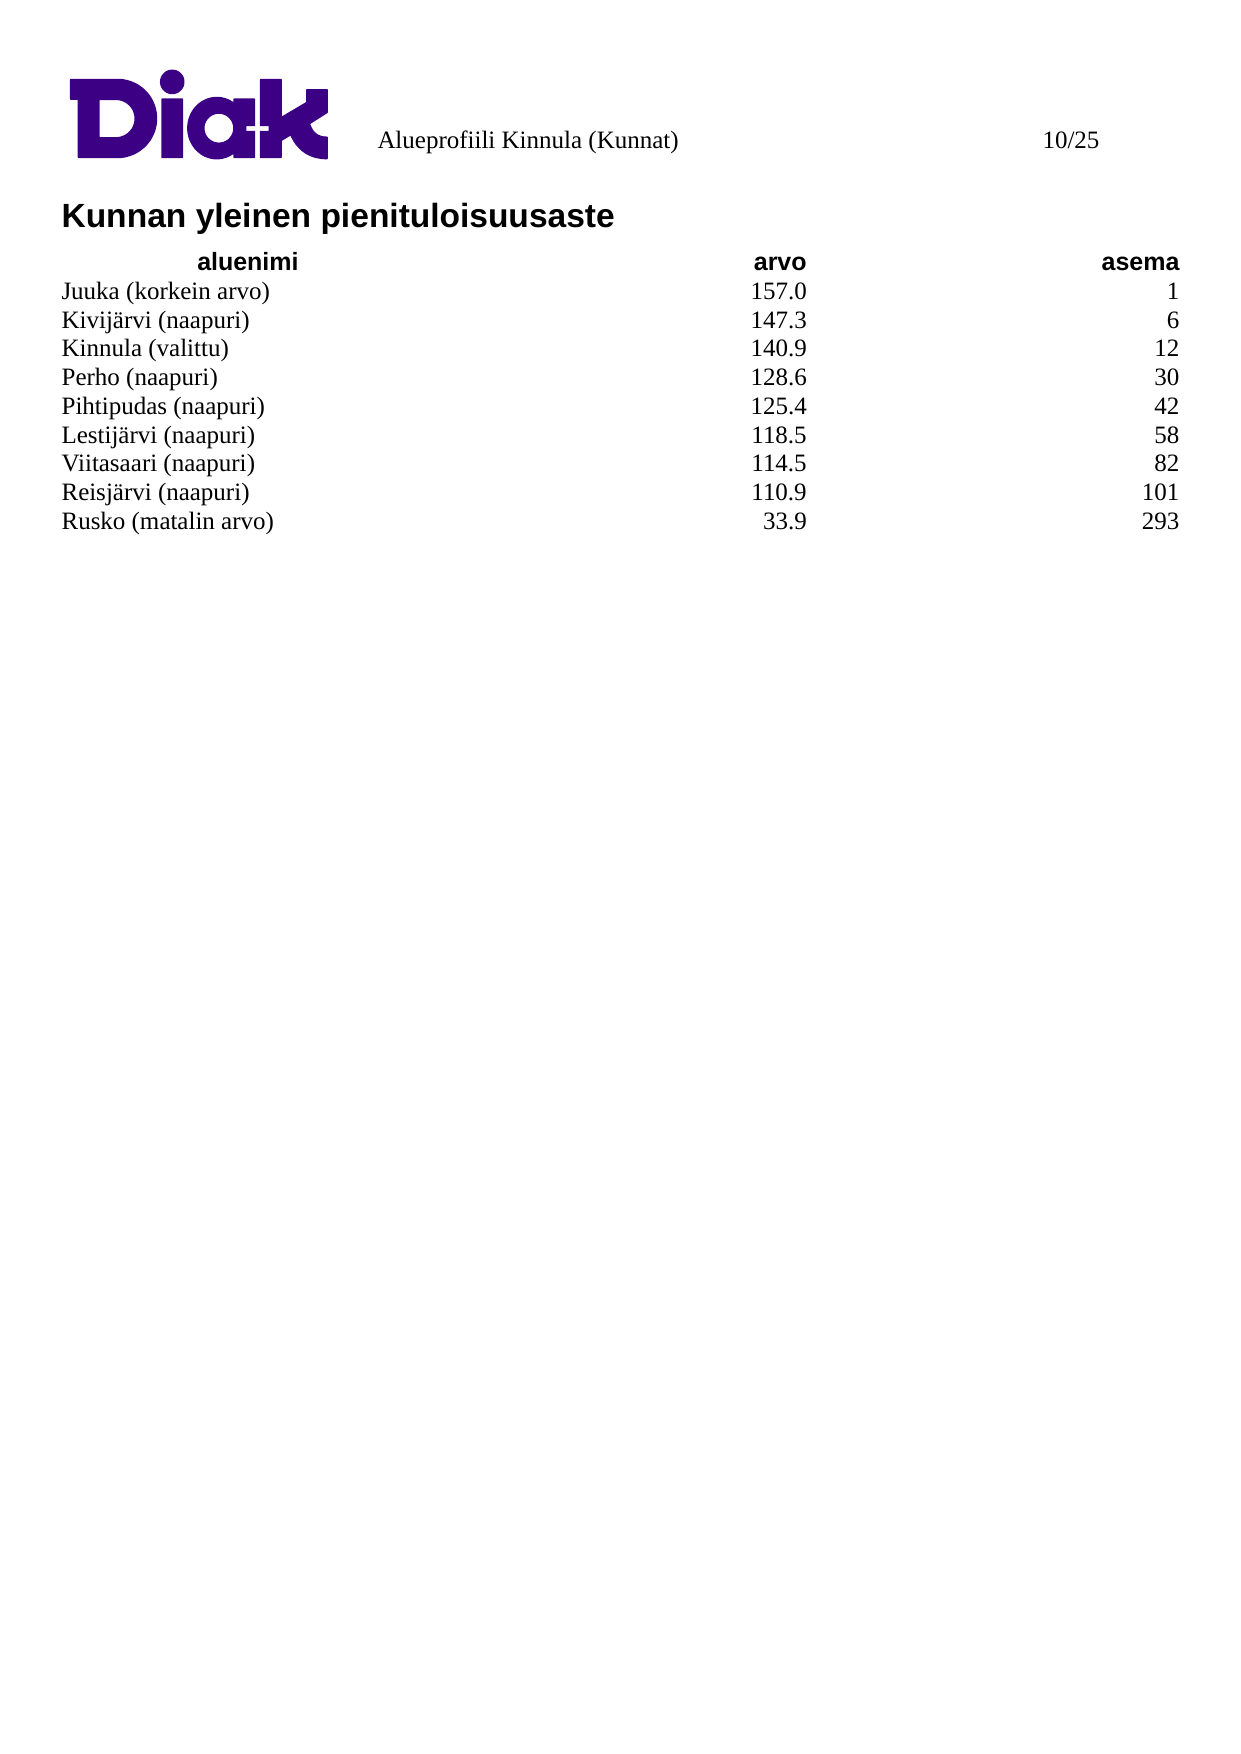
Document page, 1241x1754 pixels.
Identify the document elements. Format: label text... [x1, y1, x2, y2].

table_header aluenimi [61, 247, 434, 276]
table_cell Lestijärvi (naapuri) [61, 420, 434, 448]
table_cell 157.0 [434, 276, 806, 305]
table_cell Kivijärvi (naapuri) [61, 305, 434, 333]
table_header arvo [434, 247, 806, 276]
table_cell Viitasaari (naapuri) [61, 449, 434, 477]
table_cell 118.5 [434, 420, 806, 448]
table_cell 58 [806, 420, 1179, 448]
table_cell 110.9 [434, 477, 806, 506]
table_cell 33.9 [434, 506, 806, 535]
table_cell Rusko (matalin arvo) [61, 506, 434, 535]
table_cell 114.5 [434, 449, 806, 477]
table_header asema [806, 247, 1179, 276]
table_cell Juuka (korkein arvo) [61, 276, 434, 305]
table_cell 12 [806, 334, 1179, 362]
table_cell 82 [806, 449, 1179, 477]
table_cell 42 [806, 391, 1179, 420]
table_cell Kinnula (valittu) [61, 334, 434, 362]
table_cell Reisjärvi (naapuri) [61, 477, 434, 506]
table_cell Pihtipudas (naapuri) [61, 391, 434, 420]
table_cell 140.9 [434, 334, 806, 362]
table_cell 6 [806, 305, 1179, 333]
table_cell 147.3 [434, 305, 806, 333]
table_cell Perho (naapuri) [61, 362, 434, 391]
table_cell 128.6 [434, 362, 806, 391]
table_cell 125.4 [434, 391, 806, 420]
table_cell 30 [806, 362, 1179, 391]
subtitle Kunnan yleinen pienituloisuusaste [61, 196, 1179, 235]
table_cell 101 [806, 477, 1179, 506]
table_cell 1 [806, 276, 1179, 305]
table_cell 293 [806, 506, 1179, 535]
